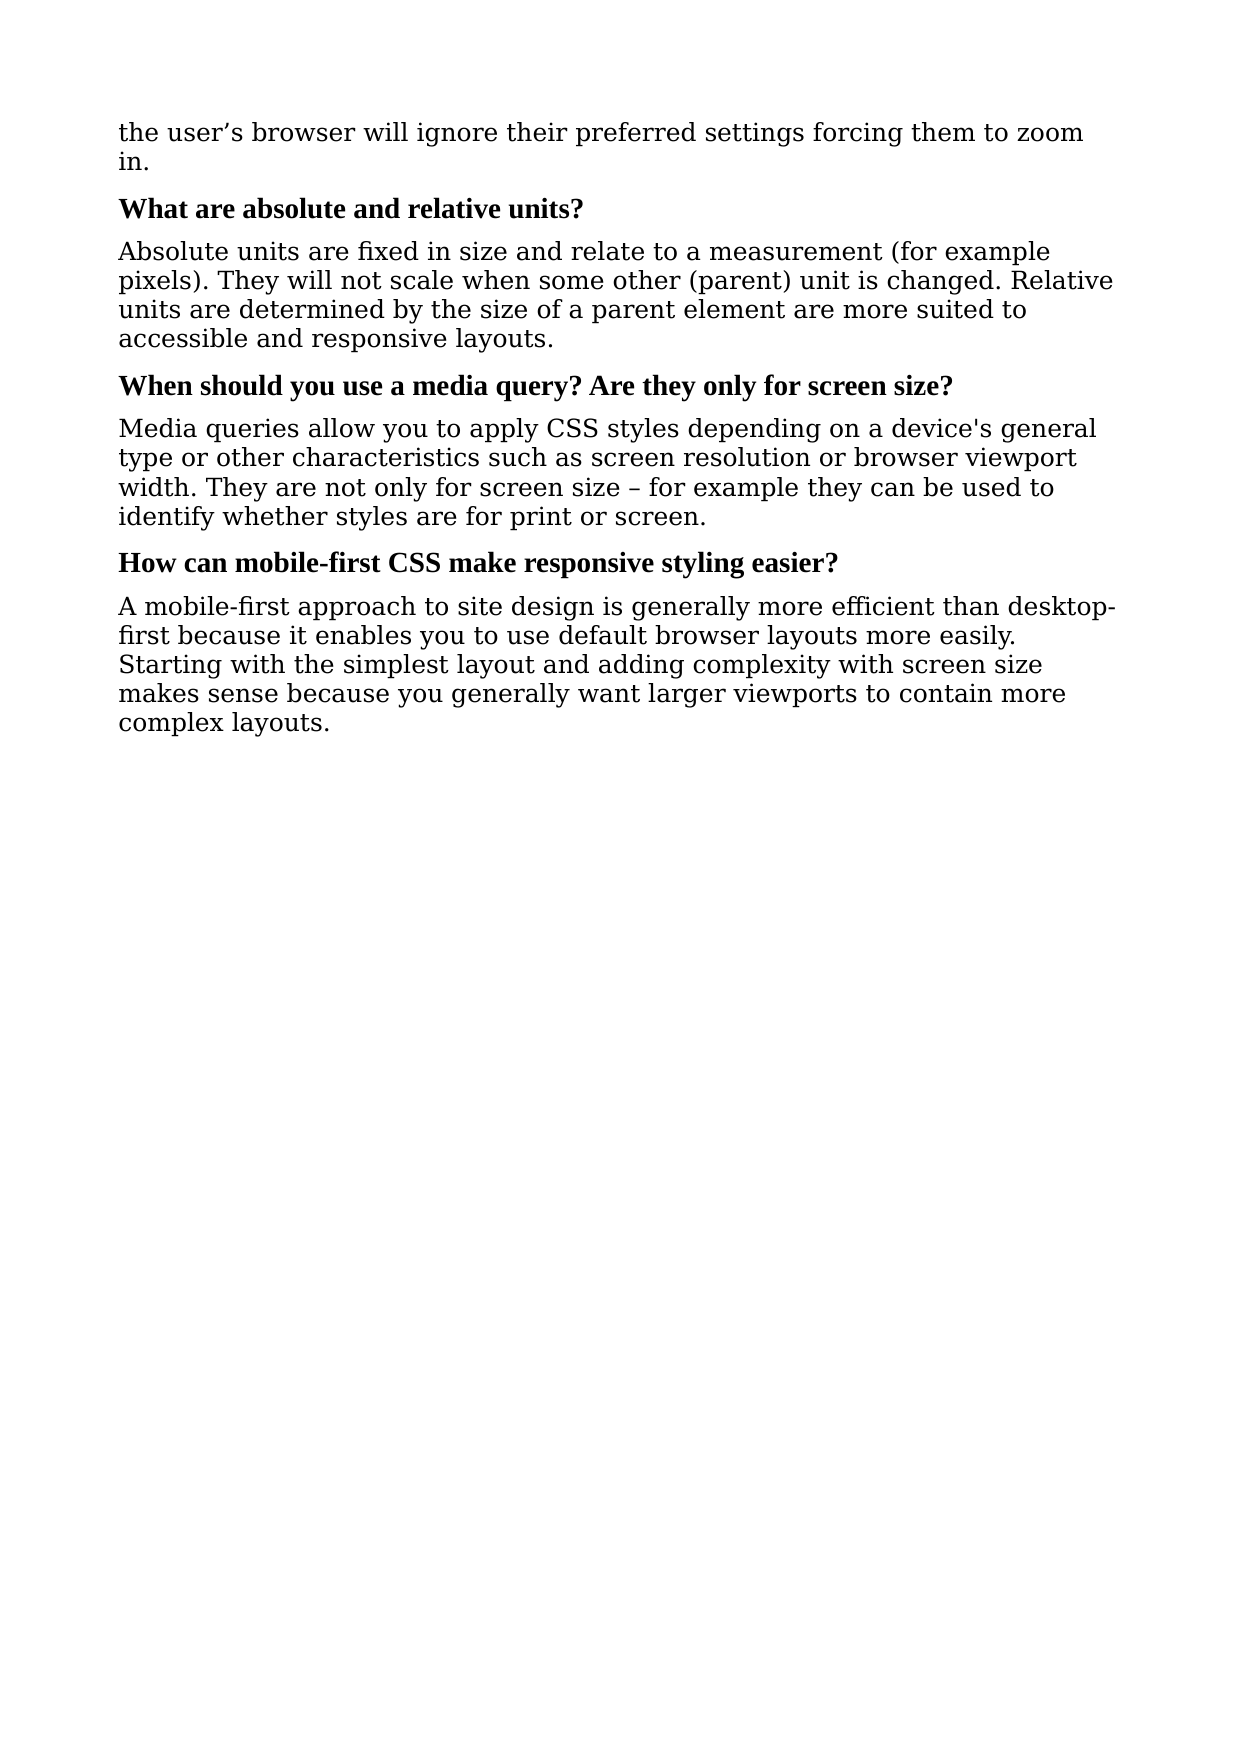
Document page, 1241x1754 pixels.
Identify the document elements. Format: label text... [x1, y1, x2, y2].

subtitle How can mobile-first CSS make responsive styling easier? [118, 546, 1122, 579]
text the user’s browser will ignore their preferred settings forcing them to zoom in. [118, 118, 1122, 176]
subtitle When should you use a media query? Are they only for screen size? [118, 368, 1122, 402]
subtitle What are absolute and relative units? [118, 191, 1122, 224]
text Absolute units are fixed in size and relate to a measurement (for example pixels). They will not scale when some other (parent) unit is changed. Relative units are determined by the size of a parent element are more suited to accessible and responsive layouts. [118, 237, 1122, 354]
text A mobile-first approach to site design is generally more efficient than desktop-first because it enables you to use default browser layouts more easily. Starting with the simplest layout and adding complexity with screen size makes sense because you generally want larger viewports to contain more complex layouts. [118, 592, 1122, 737]
text Media queries allow you to apply CSS styles depending on a device's general type or other characteristics such as screen resolution or browser viewport width. They are not only for screen size – for example they can be used to identify whether styles are for print or screen. [118, 414, 1122, 531]
